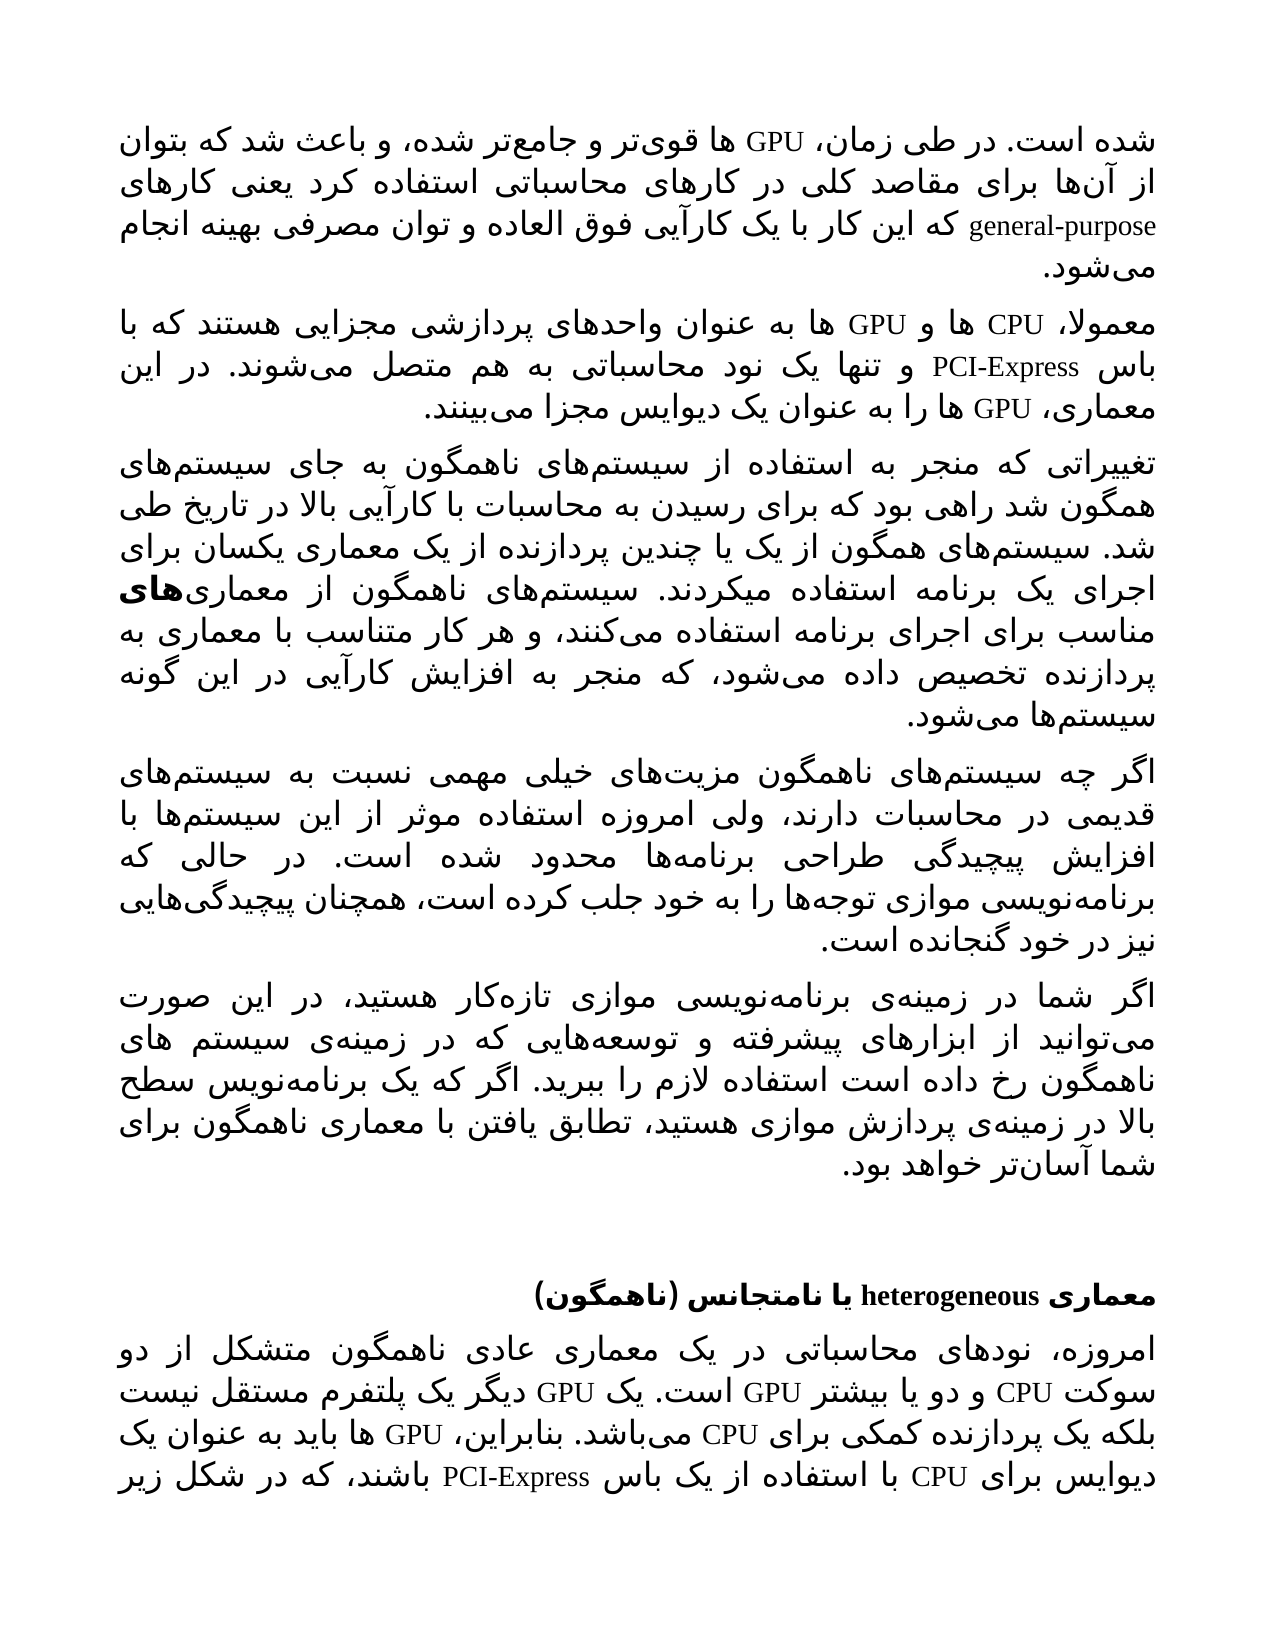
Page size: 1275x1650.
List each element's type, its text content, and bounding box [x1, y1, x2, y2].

subtitle معماری heterogeneous یا نامتجانس (ناهمگون) [118, 1270, 1157, 1315]
text معمولا، CPU ها و GPU ها به عنوان واحد‌های پردازشی مجزایی هستند که با باس PCI-Express و تنها یک نود محاسباتی به هم متصل می‌شوند. در این معماری، GPU ها را به عنوان یک دیوایس مجزا می‌بینند. [118, 301, 1157, 427]
text اگر شما در زمینه‌ی برنامه‌نویسی موازی تازه‌کار هستید، در این صورت می‌توانید از ابزارهای پیشرفته و توسعه‌هایی که در زمینه‌ی سیستم های ناهمگون رخ داده است استفاده لازم را ببرید. اگر که یک برنامه‌نویس سطح بالا در زمینه‌ی پردازش موازی هستید، تطابق یافتن با معماری ناهمگون برای شما آسان‌تر خواهد بود. [118, 974, 1157, 1184]
text اگر چه سیستم‌های ناهمگون مزیت‌های خیلی مهمی نسبت به سیستم‌های قدیمی در محاسبات دارند، ولی امروزه استفاده موثر از این سیستم‌ها با افزایش پیچیدگی طراحی برنامه‌ها محدود شده است. در حالی که برنامه‌نویسی موازی توجه‌ها را به خود جلب کرده است، همچنان پیچیدگی‌هایی نیز در خود گنجانده است. [118, 749, 1157, 959]
text تغییراتی که منجر به استفاده از سیستم‌های ناهمگون به جای سیستم‌های همگون شد راهی بود که برای رسیدن به محاسبات با کارآیی بالا در تاریخ طی شد. سیستم‌های همگون از یک یا چندین پردازنده از یک معماری یکسان برای اجرای یک برنامه استفاده میکردند. سیستم‌های ناهمگون از معماری‌های مناسب برای اجرای برنامه استفاده می‌کنند، و هر کار متناسب با معماری به پردازنده تخصیص داده می‌شود، که منجر به افزایش کارآیی در این گونه سیستم‌ها می‌شود. [118, 441, 1157, 735]
text امروزه، نودهای محاسباتی در یک معماری عادی ناهمگون متشکل از دو سوکت CPU و دو یا بیشتر GPU است. یک GPU دیگر یک پلتفرم مستقل نیست بلکه یک پردازنده کمکی برای CPU می‌باشد. بنابراین، GPU ها باید به عنوان یک دیوایس برای CPU با استفاده از یک باس PCI-Express باشند، که در شکل زیر نمایش داده شده است. دقیقا به همین دلیل است که، در اصطلاح برنامه‌نویسی GPU ما از CPU به عنوان host و از GPU به عنوان device استفاده می‌کنیم. [118, 1327, 1157, 1495]
text در روز‌های آغازین دنیای کامپیوتر، کامپیوتر‌ها تنها شامل واحد پردازنده مرکزی بودند یعنی CPU ها که به منظور اجرای کارهای برنامه‌نویسی کلی طراحی شده بودند. ولی در دهه‌ی گذشته، کامپیوتر‌های پیشرو در محاسبات با کارآیی بالا، برخی المان‌های پردازشی دیگری را نیز استفاده کردند. شاخص‌ترین آن GPU هست، که ذاتا برای انجام محاسبات گرافیکی به صورت موازی طراحی شده است. در طی زمان، GPU ها قوی‌تر و جامع‌تر شده، و باعث شد که بتوان از آن‌ها برای مقاصد کلی در کارهای محاسباتی استفاده کرد یعنی کارهای general-purpose که این کار با یک کارآیی فوق العاده و توان مصرفی بهینه انجام می‌شود. [118, 118, 1157, 286]
